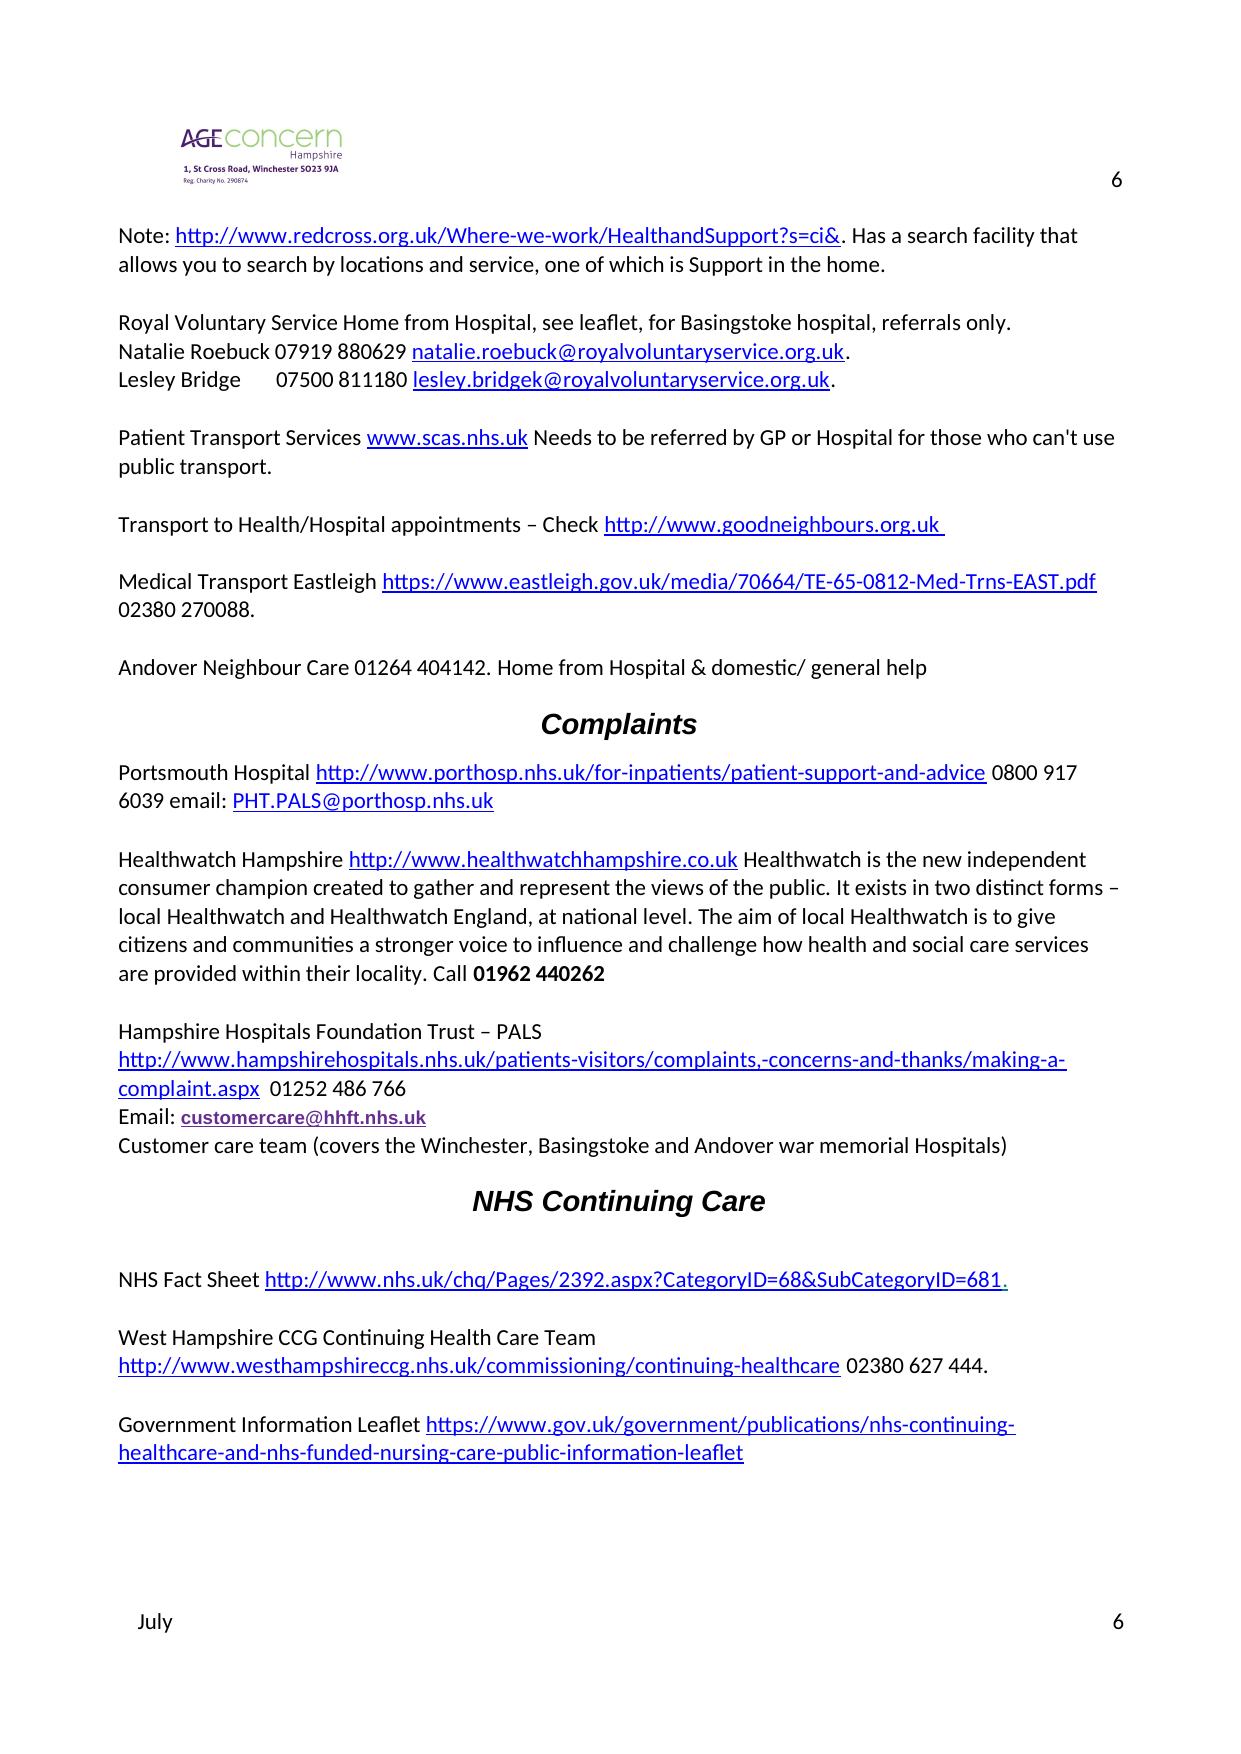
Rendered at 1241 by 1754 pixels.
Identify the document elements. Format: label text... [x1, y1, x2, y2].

text Hampshire Hospitals Foundation Trust – PALS http://www.hampshirehospitals.nhs.uk/patients-visitors/complaints,-concerns-and-thanks/making-a-complaint.aspx 01252 486 766 [118, 1017, 1122, 1102]
text NHS Fact Sheet http://www.nhs.uk/chq/Pages/2392.aspx?CategoryID=68&SubCategoryID=681. [118, 1265, 1122, 1293]
text Note: http://www.redcross.org.uk/Where-we-work/HealthandSupport?s=ci&. Has a search facility that allows you to search by locations and service, one of which is Support in the home. [118, 221, 1122, 278]
text Lesley Bridge 07500 811180 lesley.bridgek@royalvoluntaryservice.org.uk. [118, 365, 1122, 394]
text Patient Transport Services www.scas.nhs.uk Needs to be referred by GP or Hospital for those who can't use public transport. [118, 423, 1122, 480]
text Customer care team (covers the Winchester, Basingstoke and Andover war memorial Hospitals) [118, 1131, 1122, 1159]
text Portsmouth Hospital http://www.porthosp.nhs.uk/for-inpatients/patient-support-and-advice 0800 917 6039 email: PHT.PALS@porthosp.nhs.uk [118, 758, 1122, 815]
subtitle NHS Continuing Care [118, 1184, 1122, 1218]
text Healthwatch Hampshire http://www.healthwatchhampshire.co.uk Healthwatch is the new independent consumer champion created to gather and represent the views of the public. It exists in two distinct forms – local Healthwatch and Healthwatch England, at national level. The aim of local Healthwatch is to give citizens and communities a stronger voice to influence and challenge how health and social care services are provided within their locality. Call 01962 440262 [118, 844, 1122, 987]
subtitle Complaints [118, 707, 1122, 740]
text Natalie Roebuck 07919 880629 natalie.roebuck@royalvoluntaryservice.org.uk. [118, 337, 1122, 365]
text Transport to Health/Hospital appointments – Check http://www.goodneighbours.org.uk [118, 510, 1122, 538]
text West Hampshire CCG Continuing Health Care Team http://www.westhampshireccg.nhs.uk/commissioning/continuing-healthcare 02380 627 444. [118, 1323, 1122, 1380]
text Royal Voluntary Service Home from Hospital, see leaflet, for Basingstoke hospital, referrals only. [118, 308, 1122, 337]
text Email: customercare@hhft.nhs.uk [118, 1102, 1122, 1131]
picture [178, 119, 345, 186]
text Medical Transport Eastleigh https://www.eastleigh.gov.uk/media/70664/TE-65-0812-Med-Trns-EAST.pdf 02380 270088. [118, 567, 1122, 624]
text Andover Neighbour Care 01264 404142. Home from Hospital & domestic/ general help [118, 653, 1122, 682]
text Government Information Leaflet https://www.gov.uk/government/publications/nhs-continuing-healthcare-and-nhs-funded-nursing-care-public-information-leaflet [118, 1409, 1122, 1467]
